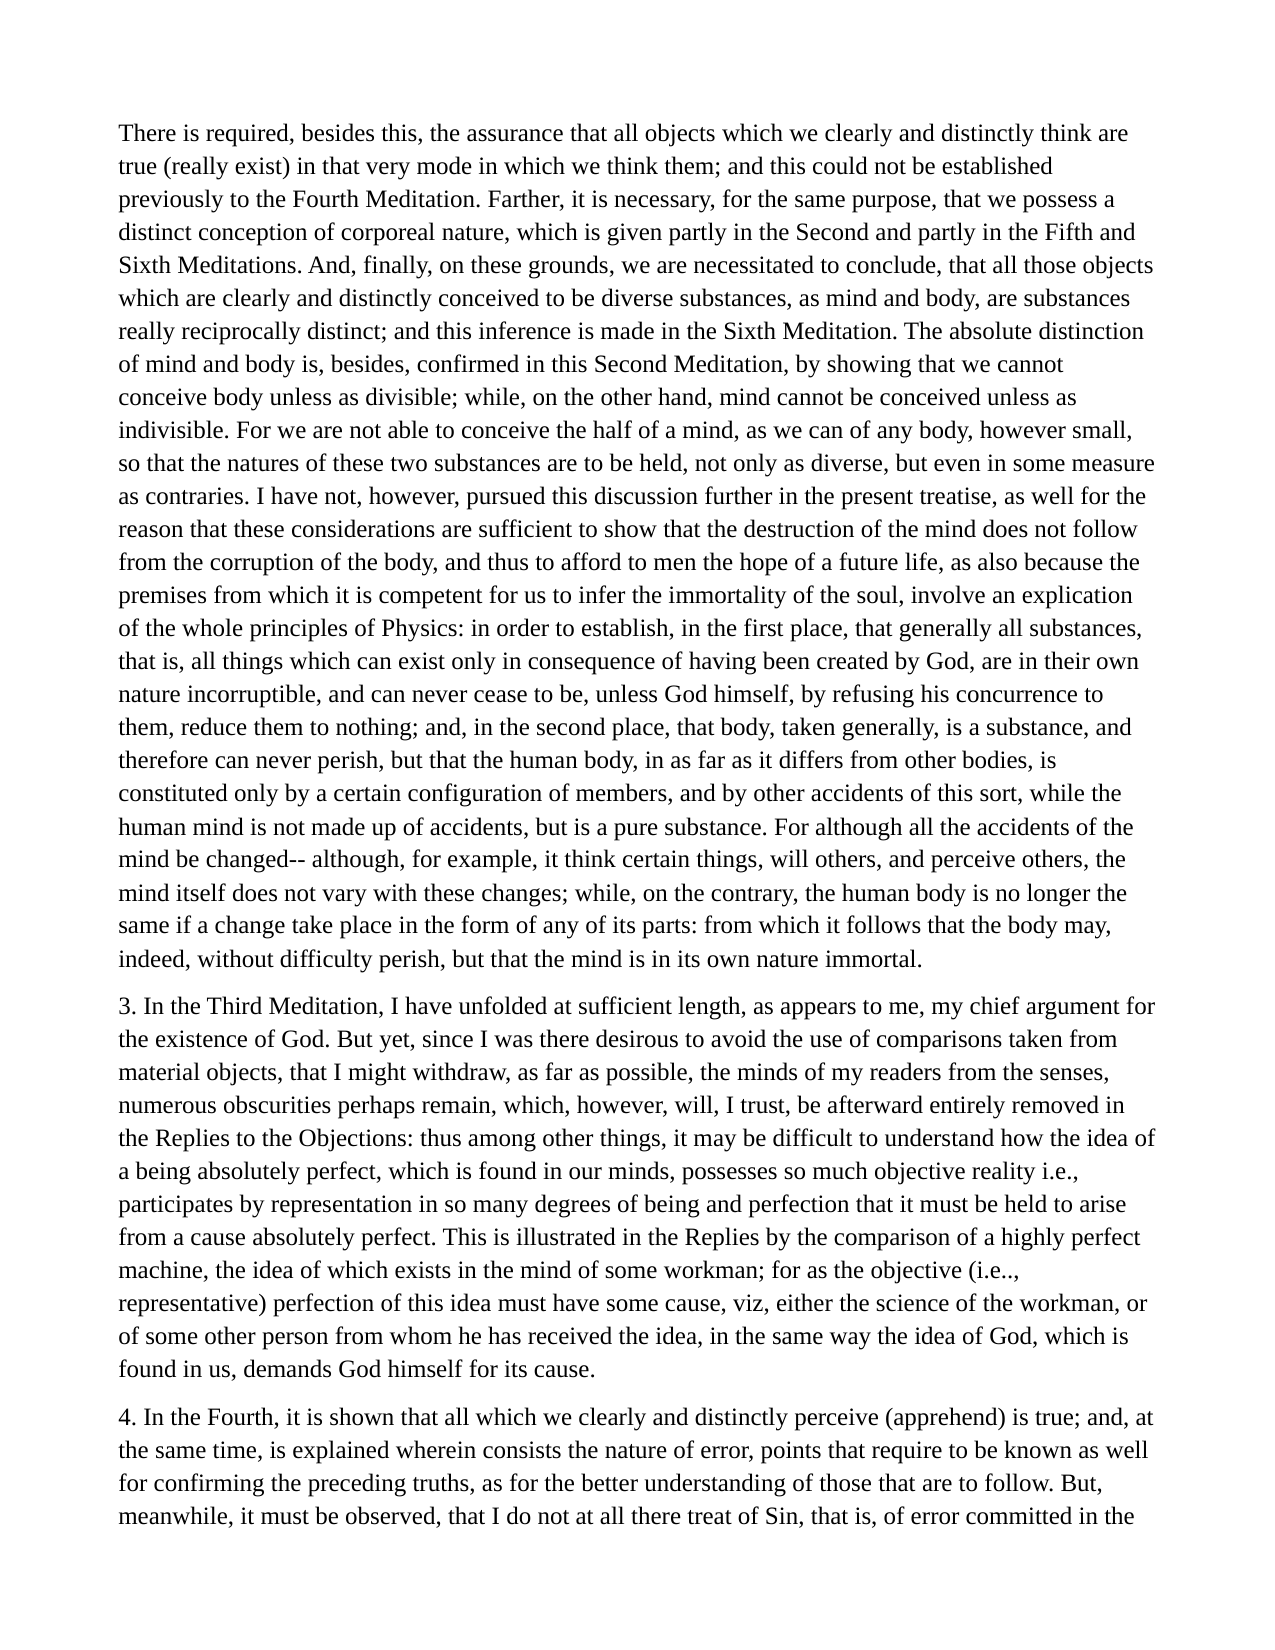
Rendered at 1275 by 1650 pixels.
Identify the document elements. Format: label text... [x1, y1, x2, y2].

text There is required, besides this, the assurance that all objects which we clearly and distinctly think are true (really exist) in that very mode in which we think them; and this could not be established previously to the Fourth Meditation. Farther, it is necessary, for the same purpose, that we possess a distinct conception of corporeal nature, which is given partly in the Second and partly in the Fifth and Sixth Meditations. And, finally, on these grounds, we are necessitated to conclude, that all those objects which are clearly and distinctly conceived to be diverse substances, as mind and body, are substances really reciprocally distinct; and this inference is made in the Sixth Meditation. The absolute distinction of mind and body is, besides, confirmed in this Second Meditation, by showing that we cannot conceive body unless as divisible; while, on the other hand, mind cannot be conceived unless as indivisible. For we are not able to conceive the half of a mind, as we can of any body, however small, so that the natures of these two substances are to be held, not only as diverse, but even in some measure as contraries. I have not, however, pursued this discussion further in the present treatise, as well for the reason that these considerations are sufficient to show that the destruction of the mind does not follow from the corruption of the body, and thus to afford to men the hope of a future life, as also because the premises from which it is competent for us to infer the immortality of the soul, involve an explication of the whole principles of Physics: in order to establish, in the first place, that generally all substances, that is, all things which can exist only in consequence of having been created by God, are in their own nature incorruptible, and can never cease to be, unless God himself, by refusing his concurrence to them, reduce them to nothing; and, in the second place, that body, taken generally, is a substance, and therefore can never perish, but that the human body, in as far as it differs from other bodies, is constituted only by a certain configuration of members, and by other accidents of this sort, while the human mind is not made up of accidents, but is a pure substance. For although all the accidents of the mind be changed-- although, for example, it think certain things, will others, and perceive others, the mind itself does not vary with these changes; while, on the contrary, the human body is no longer the same if a change take place in the form of any of its parts: from which it follows that the body may, indeed, without difficulty perish, but that the mind is in its own nature immortal. [118, 118, 1157, 972]
text 4. In the Fourth, it is shown that all which we clearly and distinctly perceive (apprehend) is true; and, at the same time, is explained wherein consists the nature of error, points that require to be known as well for confirming the preceding truths, as for the better understanding of those that are to follow. But, meanwhile, it must be observed, that I do not at all there treat of Sin, that is, of error committed in the [118, 1402, 1157, 1530]
text 3. In the Third Meditation, I have unfolded at sufficient length, as appears to me, my chief argument for the existence of God. But yet, since I was there desirous to avoid the use of comparisons taken from material objects, that I might withdraw, as far as possible, the minds of my readers from the senses, numerous obscurities perhaps remain, which, however, will, I trust, be afterward entirely removed in the Replies to the Objections: thus among other things, it may be difficult to understand how the idea of a being absolutely perfect, which is found in our minds, possesses so much objective reality i.e., participates by representation in so many degrees of being and perfection that it must be held to arise from a cause absolutely perfect. This is illustrated in the Replies by the comparison of a highly perfect machine, the idea of which exists in the mind of some workman; for as the objective (i.e.., representative) perfection of this idea must have some cause, viz, either the science of the workman, or of some other person from whom he has received the idea, in the same way the idea of God, which is found in us, demands God himself for its cause. [118, 991, 1157, 1383]
